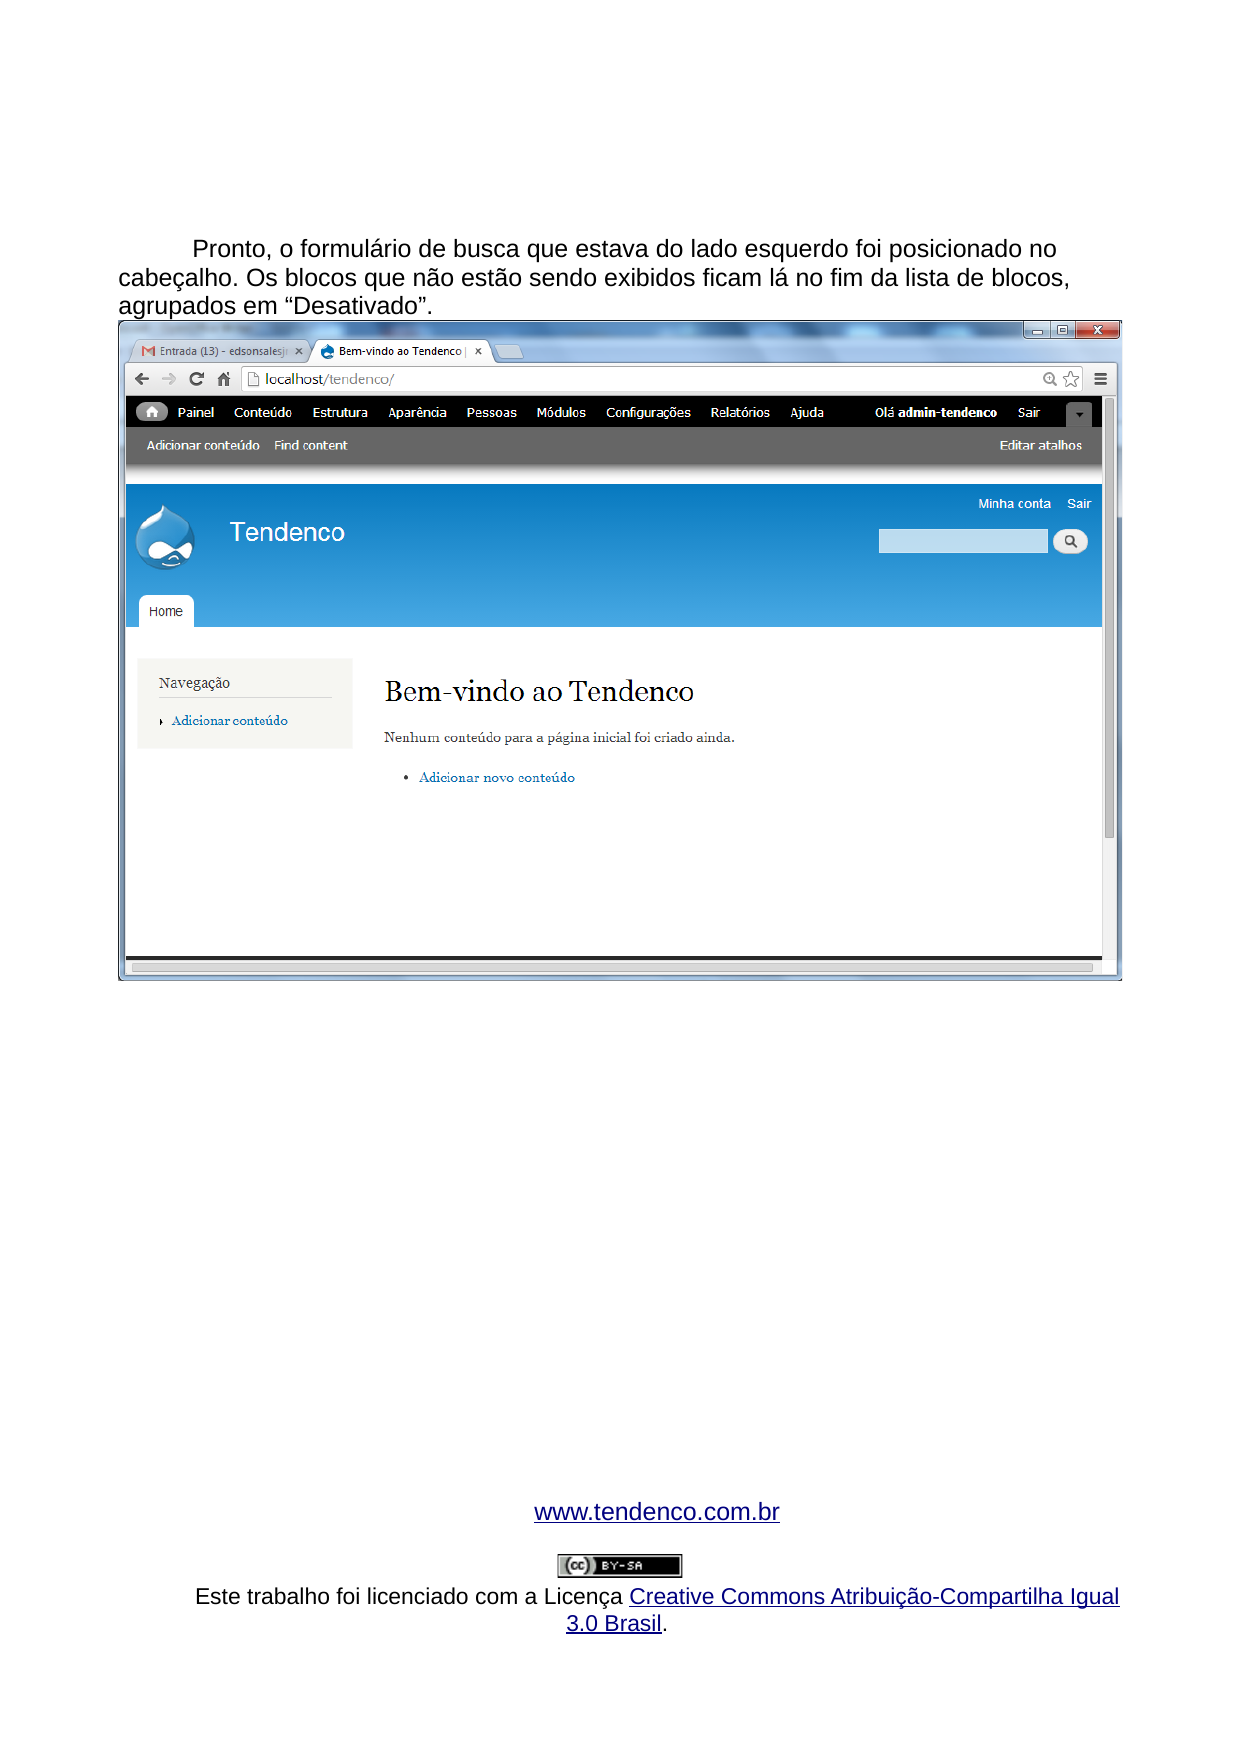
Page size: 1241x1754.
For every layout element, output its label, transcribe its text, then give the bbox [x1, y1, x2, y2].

picture [118, 320, 1123, 981]
picture [557, 1554, 683, 1578]
text Pronto, o formulário de busca que estava do lado esquerdo foi posicionado no cabeçalho. Os blocos que não estão sendo exibidos ficam lá no fim da lista de blocos, agrupados em “Desativado”. [118, 234, 1122, 320]
